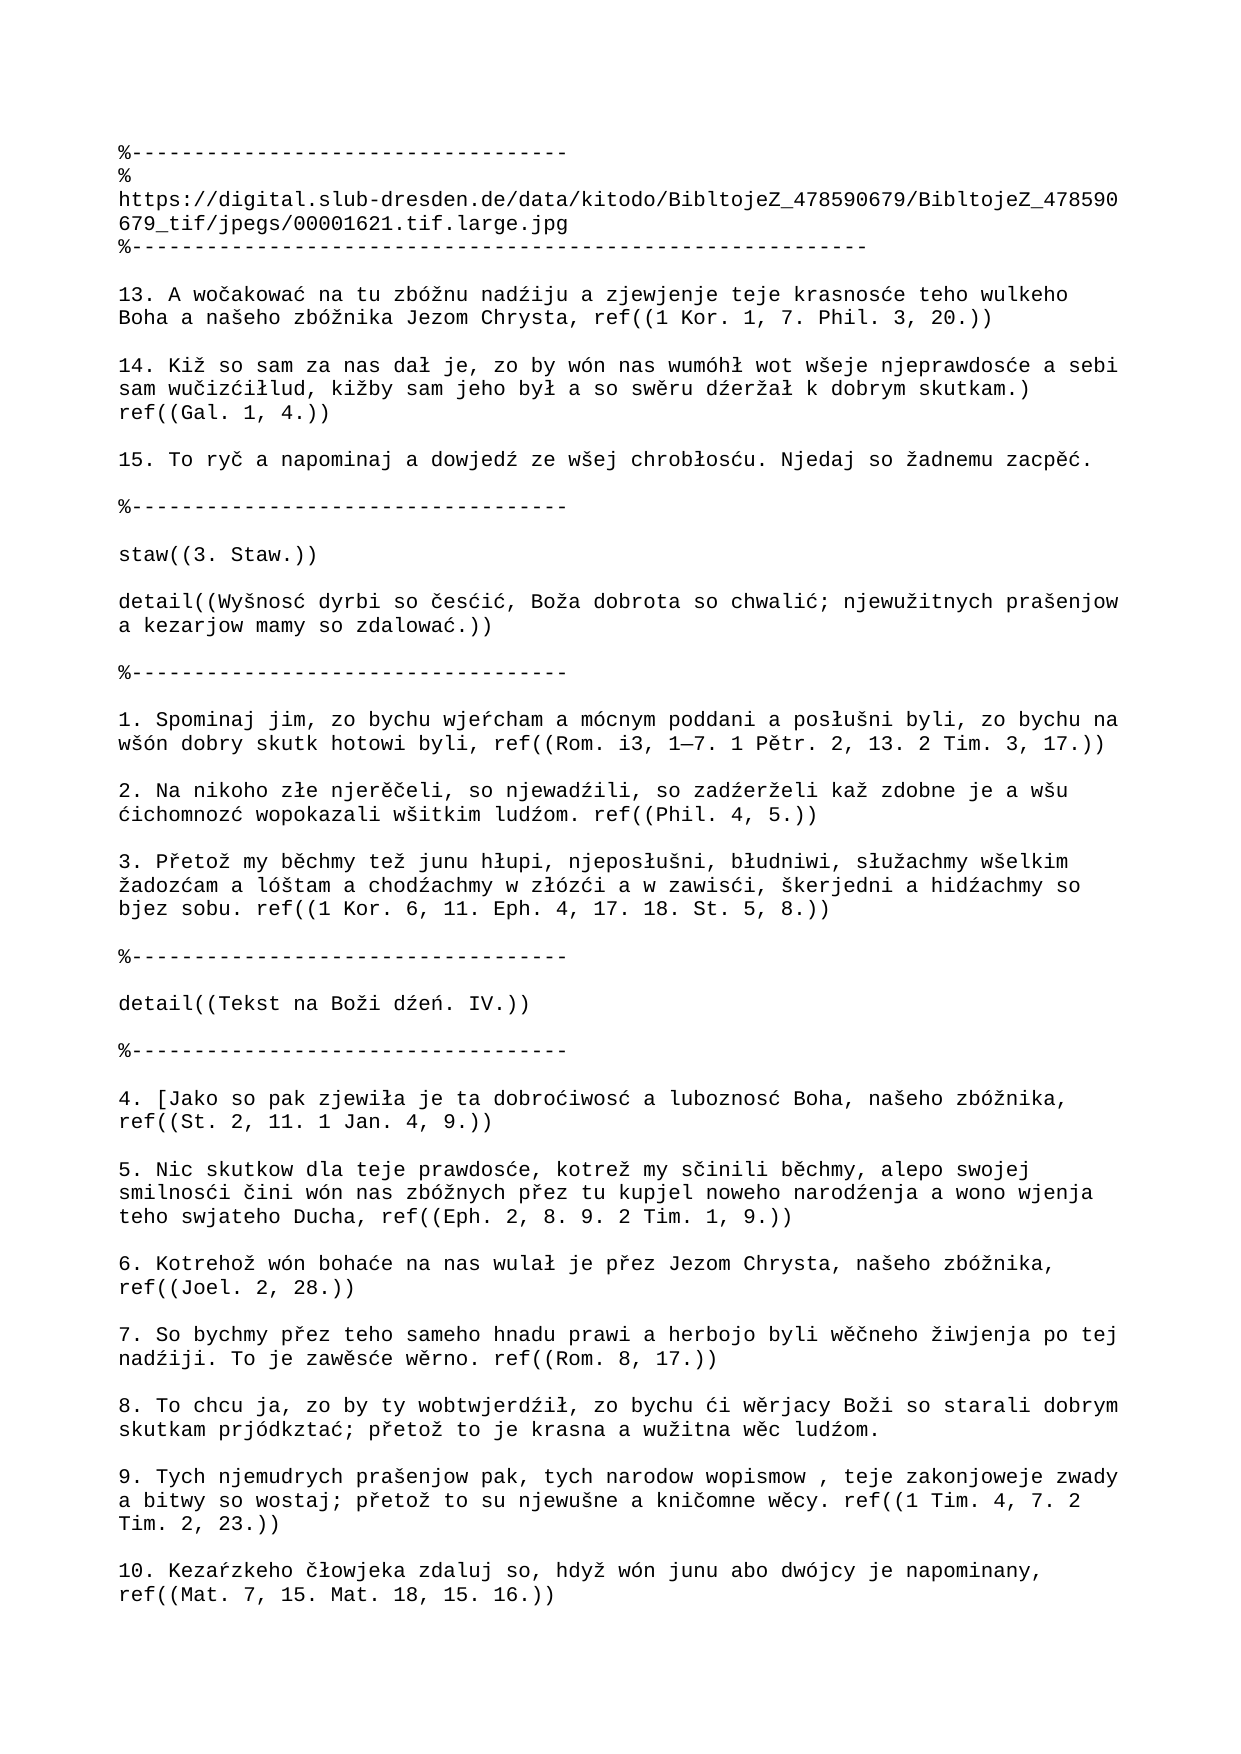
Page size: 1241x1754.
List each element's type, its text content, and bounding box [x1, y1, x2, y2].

text 14. Kiž so sam za nas dał je, zo by wón nas wumóhł wot wšeje njeprawdosće a sebi sam wučizćiłlud, kižby sam jeho był a so swěru dźeržał k dobrym skutkam.) ref((Gal. 1, 4.)) [118, 354, 1122, 426]
text 8. To chcu ja, zo by ty wobtwjerdźił, zo bychu ći wěrjacy Boži so starali dobrym skutkam prjódkztać; přetož to je krasna a wužitna wěc ludźom. [118, 1395, 1122, 1442]
text %----------------------------------- [118, 1040, 1122, 1064]
text 5. Nic skutkow dla teje prawdosće, kotrež my sčinili běchmy, alepo swojej smilnosći čini wón nas zbóžnych přez tu kupjel noweho narodźenja a wono wjenja teho swjateho Ducha, ref((Eph. 2, 8. 9. 2 Tim. 1, 9.)) [118, 1158, 1122, 1229]
text 6. Kotrehož wón bohaće na nas wulał je přez Jezom Chrysta, našeho zbóžnika, ref((Joel. 2, 28.)) [118, 1253, 1122, 1300]
text %----------------------------------- [118, 662, 1122, 686]
text %----------------------------------- [118, 496, 1122, 520]
text 1. Spominaj jim, zo bychu wjeŕcham a mócnym poddani a posłušni byli, zo bychu na wšón dobry skutk hotowi byli, ref((Rom. i3, 1—7. 1 Pětr. 2, 13. 2 Tim. 3, 17.)) [118, 709, 1122, 757]
text %----------------------------------- [118, 142, 1122, 165]
text 9. Tych njemudrych prašenjow pak, tych narodow wopismow , teje zakonjoweje zwady a bitwy so wostaj; přetož to su njewušne a kničomne wěcy. ref((1 Tim. 4, 7. 2 Tim. 2, 23.)) [118, 1466, 1122, 1537]
text 3. Přetož my běchmy tež junu hłupi, njeposłušni, błudniwi, słužachmy wšelkim žadozćam a lóštam a chodźachmy w złózći a w zawisći, škerjedni a hidźachmy so bjez sobu. ref((1 Kor. 6, 11. Eph. 4, 17. 18. St. 5, 8.)) [118, 851, 1122, 922]
text detail((Tekst na Boži dźeń. IV.)) [118, 993, 1122, 1017]
text 7. So bychmy přez teho sameho hnadu prawi a herbojo byli wěčneho žiwjenja po tej nadźiji. To je zawěsće wěrno. ref((Rom. 8, 17.)) [118, 1324, 1122, 1371]
text 13. A wočakować na tu zbóžnu nadźiju a zjewjenje teje krasnosće teho wulkeho Boha a našeho zbóžnika Jezom Chrysta, ref((1 Kor. 1, 7. Phil. 3, 20.)) [118, 284, 1122, 331]
text %----------------------------------- [118, 946, 1122, 969]
text staw((3. Staw.)) [118, 544, 1122, 567]
text 15. To ryč a napominaj a dowjedź ze wšej chrobłosću. Njedaj so žadnemu zacpěć. [118, 449, 1122, 473]
text detail((Wyšnosć dyrbi so česćić, Boža dobrota so chwalić; njewužitnych prašenjow a kezarjow mamy so zdalować.)) [118, 591, 1122, 638]
text 4. [Jako so pak zjewiła je ta dobroćiwosć a luboznosć Boha, našeho zbóžnika, ref((St. 2, 11. 1 Jan. 4, 9.)) [118, 1088, 1122, 1135]
text % https://digital.slub-dresden.de/data/kitodo/BibltojeZ_478590679/BibltojeZ_478590679_tif/jpegs/00001621.tif.large.jpg [118, 165, 1122, 236]
text %----------------------------------------------------------- [118, 236, 1122, 260]
text 10. Kezaŕzkeho čłowjeka zdaluj so, hdyž wón junu abo dwójcy je napominany, ref((Mat. 7, 15. Mat. 18, 15. 16.)) [118, 1561, 1122, 1608]
text 2. Na nikoho złe njerěčeli, so njewadźili, so zadźerželi kaž zdobne je a wšu ćichomnozć wopokazali wšitkim ludźom. ref((Phil. 4, 5.)) [118, 780, 1122, 827]
